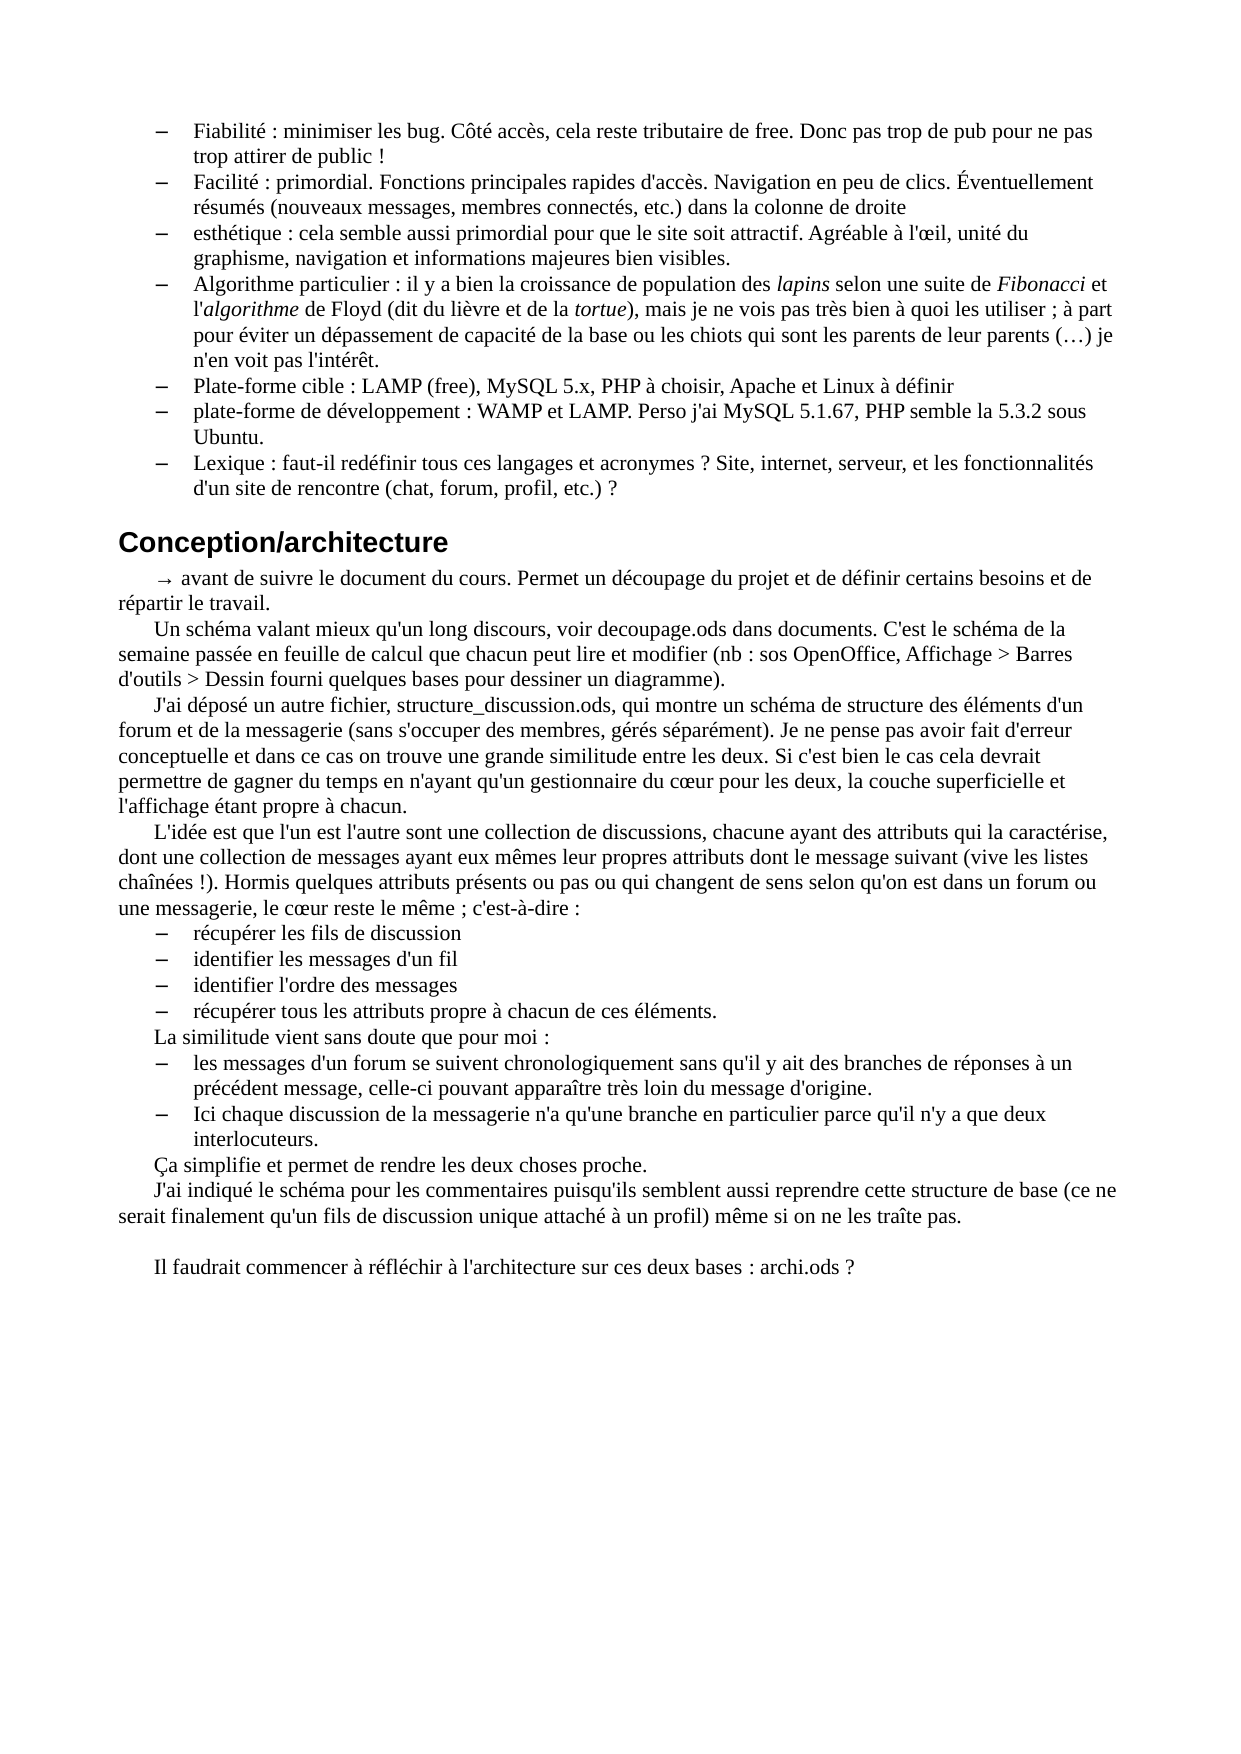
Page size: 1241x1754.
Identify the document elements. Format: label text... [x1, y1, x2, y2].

text Il faudrait commencer à réfléchir à l'architecture sur ces deux bases : archi.ods ? [118, 1254, 1122, 1279]
text J'ai indiqué le schéma pour les commentaires puisqu'ils semblent aussi reprendre cette structure de base (ce ne serait finalement qu'un fils de discussion unique attaché à un profil) même si on ne les traîte pas. [118, 1177, 1122, 1228]
text Un schéma valant mieux qu'un long discours, voir decoupage.ods dans documents. C'est le schéma de la semaine passée en feuille de calcul que chacun peut lire et modifier (nb : sos OpenOffice, Affichage > Barres d'outils > Dessin fourni quelques bases pour dessiner un diagramme). [118, 616, 1122, 692]
list identifier l'ordre des messages [156, 972, 1122, 997]
text → avant de suivre le document du cours. Permet un découpage du projet et de définir certains besoins et de répartir le travail. [118, 565, 1122, 615]
list esthétique : cela semble aussi primordial pour que le site soit attractif. Agréable à l'œil, unité du graphisme, navigation et informations majeures bien visibles. [156, 220, 1122, 271]
list Algorithme particulier : il y a bien la croissance de population des lapins selon une suite de Fibonacci et l'algorithme de Floyd (dit du lièvre et de la tortue), mais je ne vois pas très bien à quoi les utiliser ; à part pour éviter un dépassement de capacité de la base ou les chiots qui sont les parents de leur parents (…) je n'en voit pas l'intérêt. [156, 271, 1122, 372]
text L'idée est que l'un est l'autre sont une collection de discussions, chacune ayant des attributs qui la caractérise, dont une collection de messages ayant eux mêmes leur propres attributs dont le message suivant (vive les listes chaînées !). Hormis quelques attributs présents ou pas ou qui changent de sens selon qu'on est dans un forum ou une messagerie, le cœur reste le même ; c'est-à-dire : [118, 819, 1122, 920]
text La similitude vient sans doute que pour moi : [118, 1024, 1122, 1049]
list récupérer tous les attributs propre à chacun de ces éléments. [156, 998, 1122, 1023]
list Facilité : primordial. Fonctions principales rapides d'accès. Navigation en peu de clics. Éventuellement résumés (nouveaux messages, membres connectés, etc.) dans la colonne de droite [156, 169, 1122, 219]
text J'ai déposé un autre fichier, structure_discussion.ods, qui montre un schéma de structure des éléments d'un forum et de la messagerie (sans s'occuper des membres, gérés séparément). Je ne pense pas avoir fait d'erreur conceptuelle et dans ce cas on trouve une grande similitude entre les deux. Si c'est bien le cas cela devrait permettre de gagner du temps en n'ayant qu'un gestionnaire du cœur pour les deux, la couche superficielle et l'affichage étant propre à chacun. [118, 692, 1122, 818]
list les messages d'un forum se suivent chronologiquement sans qu'il y ait des branches de réponses à un précédent message, celle-ci pouvant apparaître très loin du message d'origine. [156, 1049, 1122, 1100]
text Ça simplifie et permet de rendre les deux choses proche. [118, 1152, 1122, 1177]
list identifier les messages d'un fil [156, 946, 1122, 971]
list récupérer les fils de discussion [156, 920, 1122, 946]
subtitle Conception/architecture [118, 525, 1122, 558]
list Plate-forme cible : LAMP (free), MySQL 5.x, PHP à choisir, Apache et Linux à définir [156, 373, 1122, 398]
list Ici chaque discussion de la messagerie n'a qu'une branche en particulier parce qu'il n'y a que deux interlocuteurs. [156, 1101, 1122, 1151]
list Fiabilité : minimiser les bug. Côté accès, cela reste tributaire de free. Donc pas trop de pub pour ne pas trop attirer de public ! [156, 118, 1122, 168]
list Lexique : faut-il redéfinir tous ces langages et acronymes ? Site, internet, serveur, et les fonctionnalités d'un site de rencontre (chat, forum, profil, etc.) ? [156, 449, 1122, 500]
list plate-forme de développement : WAMP et LAMP. Perso j'ai MySQL 5.1.67, PHP semble la 5.3.2 sous Ubuntu. [156, 398, 1122, 449]
